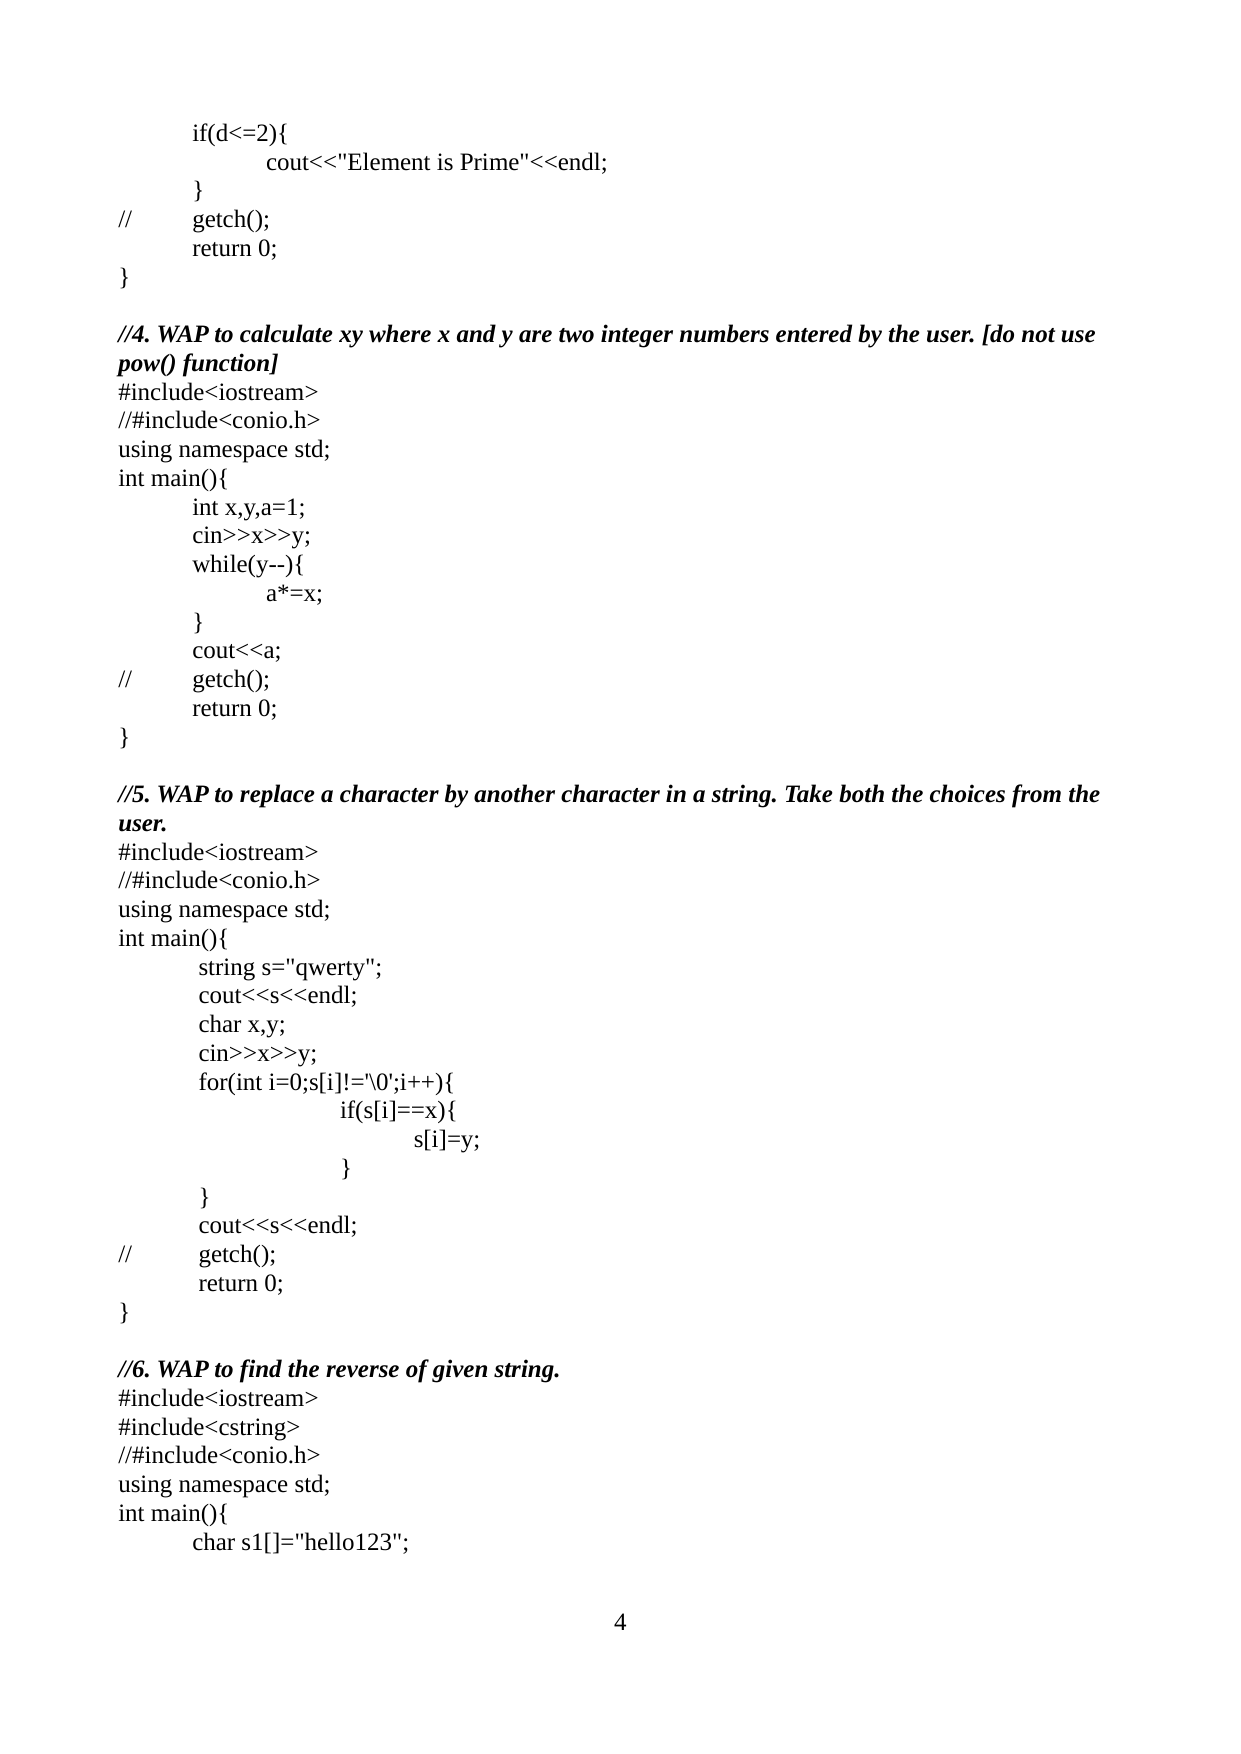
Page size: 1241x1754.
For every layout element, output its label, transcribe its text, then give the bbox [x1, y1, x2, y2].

text //5. WAP to replace a character by another character in a string. Take both the choices from the user. [118, 779, 1122, 837]
text if(d<=2){ [118, 118, 1122, 147]
text #include<iostream> [118, 377, 1122, 406]
text // getch(); [118, 664, 1122, 693]
text } [118, 1153, 1122, 1182]
text //#include<conio.h> [118, 406, 1122, 434]
text cout<<"Element is Prime"<<endl; [118, 147, 1122, 176]
text for(int i=0;s[i]!='\0';i++){ [118, 1067, 1122, 1096]
text } [118, 607, 1122, 636]
text #include<iostream> [118, 1383, 1122, 1412]
text using namespace std; [118, 1469, 1122, 1498]
text } [118, 1297, 1122, 1326]
text //#include<conio.h> [118, 1441, 1122, 1469]
text } [118, 262, 1122, 291]
text using namespace std; [118, 894, 1122, 923]
text //#include<conio.h> [118, 866, 1122, 894]
text #include<cstring> [118, 1412, 1122, 1441]
text if(s[i]==x){ [118, 1096, 1122, 1124]
text return 0; [118, 693, 1122, 722]
text int main(){ [118, 1498, 1122, 1527]
text while(y--){ [118, 549, 1122, 578]
text cout<<a; [118, 636, 1122, 664]
text } [118, 722, 1122, 751]
text string s="qwerty"; [118, 952, 1122, 981]
text using namespace std; [118, 434, 1122, 463]
text s[i]=y; [118, 1124, 1122, 1153]
text a*=x; [118, 578, 1122, 607]
text int x,y,a=1; [118, 492, 1122, 521]
text //6. WAP to find the reverse of given string. [118, 1354, 1122, 1383]
text cout<<s<<endl; [118, 981, 1122, 1009]
text // getch(); [118, 1239, 1122, 1268]
text cin>>x>>y; [118, 1038, 1122, 1067]
text cout<<s<<endl; [118, 1211, 1122, 1239]
text cin>>x>>y; [118, 521, 1122, 549]
text // getch(); [118, 204, 1122, 233]
text char x,y; [118, 1009, 1122, 1038]
text #include<iostream> [118, 837, 1122, 866]
text int main(){ [118, 463, 1122, 492]
text char s1[]="hello123"; [118, 1527, 1122, 1556]
text } [118, 176, 1122, 204]
text //4. WAP to calculate xy where x and y are two integer numbers entered by the user. [do not use pow() function] [118, 319, 1122, 377]
text return 0; [118, 233, 1122, 262]
text return 0; [118, 1268, 1122, 1297]
text int main(){ [118, 923, 1122, 952]
text } [118, 1182, 1122, 1211]
